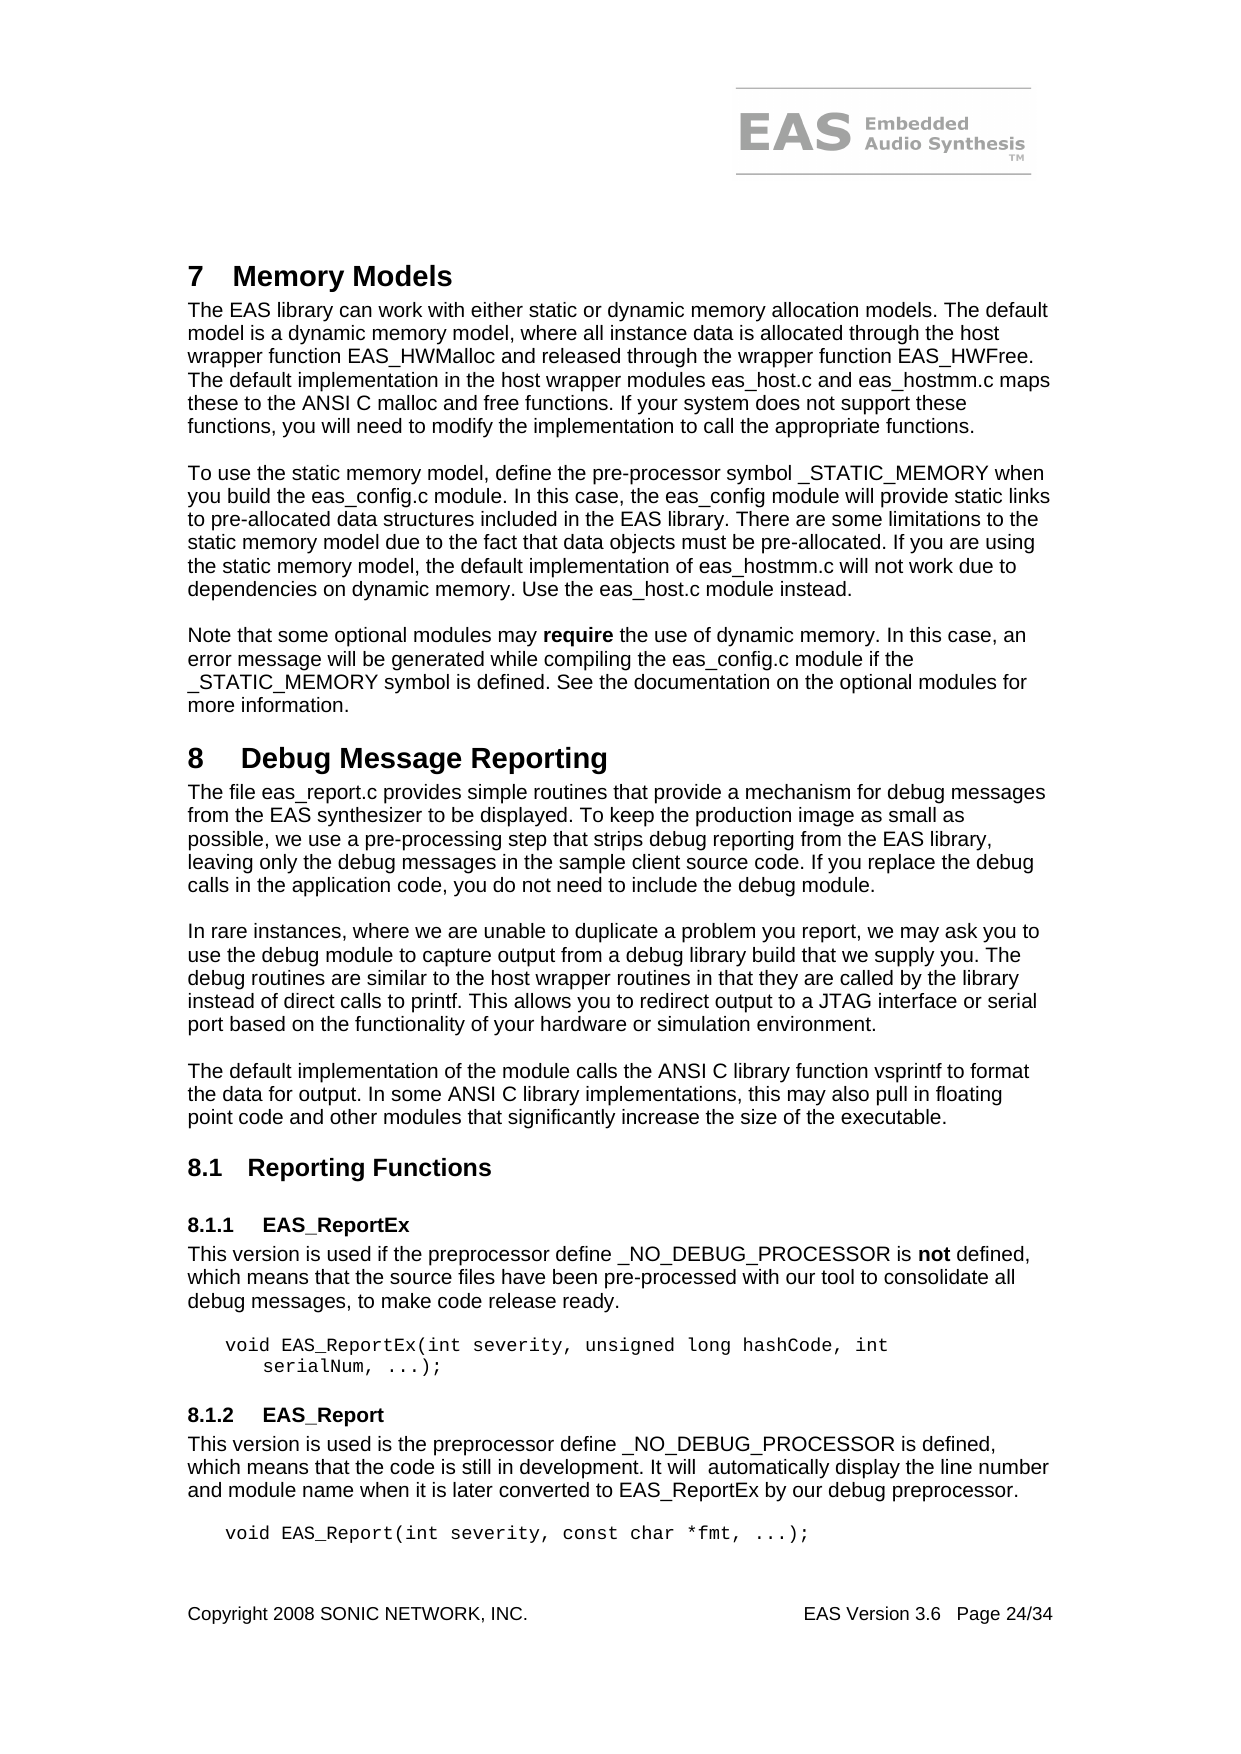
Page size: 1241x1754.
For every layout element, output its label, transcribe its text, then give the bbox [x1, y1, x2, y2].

picture [732, 84, 1037, 181]
text This version is used if the preprocessor define _NO_DEBUG_PROCESSOR is not defined, which means that the source files have been pre-processed with our tool to consolidate all debug messages, to make code release ready. [187, 1243, 1053, 1312]
subtitle Memory Models [187, 260, 1053, 292]
text To use the static memory model, define the pre-processor symbol _STATIC_MEMORY when you build the eas_config.c module. In this case, the eas_config module will provide static links to pre-allocated data structures included in the EAS library. There are some limitations to the static memory model due to the fact that data objects must be pre-allocated. If you are using the static memory model, the default implementation of eas_hostmm.c will not work due to dependencies on dynamic memory. Use the eas_host.c module instead. [187, 461, 1053, 601]
text The file eas_report.c provides simple routines that provide a mechanism for debug messages from the EAS synthesizer to be displayed. To keep the production image as small as possible, we use a pre-processing step that strips debug reporting from the EAS library, leaving only the debug messages in the sample client source code. If you replace the debug calls in the application code, you do not need to include the debug module. [187, 781, 1053, 897]
text This version is used is the preprocessor define _NO_DEBUG_PROCESSOR is defined, which means that the code is still in development. It will automatically display the line number and module name when it is later converted to EAS_ReportEx by our debug preprocessor. [187, 1433, 1053, 1502]
text Note that some optional modules may require the use of dynamic memory. In this case, an error message will be generated while compiling the eas_config.c module if the _STATIC_MEMORY symbol is defined. See the documentation on the optional modules for more information. [187, 624, 1053, 717]
text void EAS_ReportEx(int severity, unsigned long hashCode, int serialNum, ...); [225, 1336, 1053, 1378]
text In rare instances, where we are unable to duplicate a problem you report, we may ask you to use the debug module to capture output from a debug library build that we supply you. The debug routines are similar to the host wrapper routines in that they are called by the library instead of direct calls to printf. This allows you to redirect output to a JTAG interface or serial port based on the functionality of your hardware or simulation environment. [187, 920, 1053, 1036]
subtitle Reporting Functions [187, 1154, 1053, 1182]
text The EAS library can work with either static or dynamic memory allocation models. The default model is a dynamic memory model, where all instance data is allocated through the host wrapper function EAS_HWMalloc and released through the wrapper function EAS_HWFree. The default implementation in the host wrapper modules eas_host.c and eas_hostmm.c maps these to the ANSI C malloc and free functions. If your system does not support these functions, you will need to modify the implementation to call the appropriate functions. [187, 299, 1053, 438]
subtitle EAS_ReportEx [187, 1213, 1053, 1236]
text void EAS_Report(int severity, const char *fmt, ...); [225, 1523, 1053, 1545]
subtitle Debug Message Reporting [187, 742, 1053, 774]
subtitle EAS_Report [187, 1403, 1053, 1426]
text The default implementation of the module calls the ANSI C library function vsprintf to format the data for output. In some ANSI C library implementations, this may also pull in floating point code and other modules that significantly increase the size of the executable. [187, 1059, 1053, 1129]
